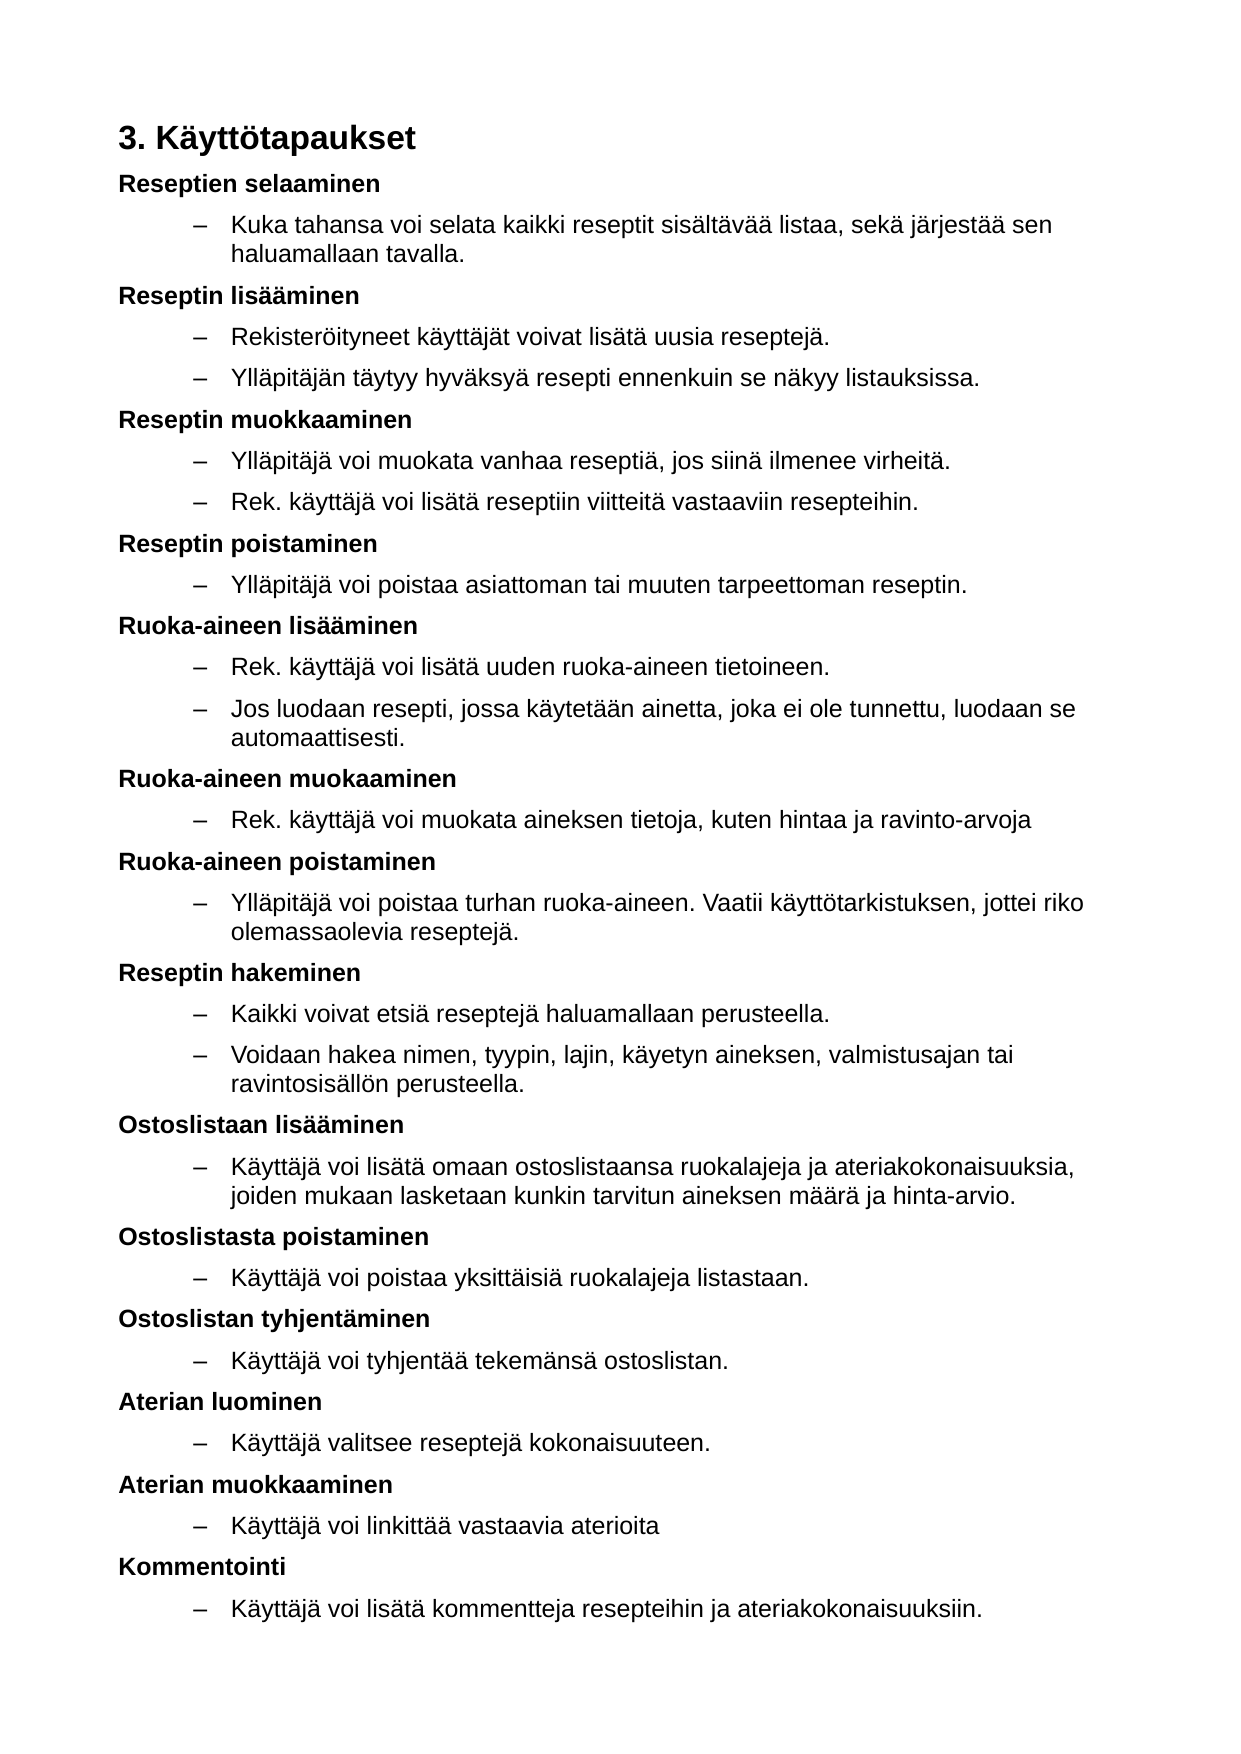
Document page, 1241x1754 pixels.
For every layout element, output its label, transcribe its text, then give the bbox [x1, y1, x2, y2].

list Kuka tahansa voi selata kaikki reseptit sisältävää listaa, sekä järjestää sen haluamallaan tavalla. [193, 211, 1122, 268]
list Rek. käyttäjä voi muokata aineksen tietoja, kuten hintaa ja ravinto-arvoja [193, 805, 1122, 834]
text Reseptin lisääminen [118, 281, 1122, 309]
text Reseptin hakeminen [118, 958, 1122, 987]
text Ruoka-aineen poistaminen [118, 846, 1122, 875]
list Rekisteröityneet käyttäjät voivat lisätä uusia reseptejä. [193, 322, 1122, 351]
list Käyttäjä voi tyhjentää tekemänsä ostoslistan. [193, 1346, 1122, 1374]
text Ostoslistan tyhjentäminen [118, 1304, 1122, 1333]
list Kaikki voivat etsiä reseptejä haluamallaan perusteella. [193, 999, 1122, 1028]
list Rek. käyttäjä voi lisätä reseptiin viitteitä vastaaviin resepteihin. [193, 487, 1122, 516]
text Aterian muokkaaminen [118, 1470, 1122, 1498]
text Ostoslistaan lisääminen [118, 1111, 1122, 1139]
text Ruoka-aineen lisääminen [118, 611, 1122, 640]
list Ylläpitäjä voi poistaa asiattoman tai muuten tarpeettoman reseptin. [193, 570, 1122, 599]
list Ylläpitäjä voi muokata vanhaa reseptiä, jos siinä ilmenee virheitä. [193, 446, 1122, 475]
text Reseptin muokkaaminen [118, 404, 1122, 433]
subtitle 3. Käyttötapaukset [118, 118, 1122, 157]
list Ylläpitäjän täytyy hyväksyä resepti ennenkuin se näkyy listauksissa. [193, 363, 1122, 392]
list Käyttäjä voi lisätä omaan ostoslistaansa ruokalajeja ja ateriakokonaisuuksia, joiden mukaan lasketaan kunkin tarvitun aineksen määrä ja hinta-arvio. [193, 1152, 1122, 1209]
list Käyttäjä voi poistaa yksittäisiä ruokalajeja listastaan. [193, 1263, 1122, 1292]
text Ostoslistasta poistaminen [118, 1222, 1122, 1251]
text Reseptien selaaminen [118, 169, 1122, 198]
text Reseptin poistaminen [118, 528, 1122, 557]
list Käyttäjä voi lisätä kommentteja resepteihin ja ateriakokonaisuuksiin. [193, 1593, 1122, 1622]
list Käyttäjä valitsee reseptejä kokonaisuuteen. [193, 1428, 1122, 1457]
text Ruoka-aineen muokaaminen [118, 764, 1122, 793]
list Käyttäjä voi linkittää vastaavia aterioita [193, 1511, 1122, 1540]
list Voidaan hakea nimen, tyypin, lajin, käyetyn aineksen, valmistusajan tai ravintosisällön perusteella. [193, 1040, 1122, 1098]
list Rek. käyttäjä voi lisätä uuden ruoka-aineen tietoineen. [193, 652, 1122, 681]
list Ylläpitäjä voi poistaa turhan ruoka-aineen. Vaatii käyttötarkistuksen, jottei riko olemassaolevia reseptejä. [193, 888, 1122, 945]
list Jos luodaan resepti, jossa käytetään ainetta, joka ei ole tunnettu, luodaan se automaattisesti. [193, 694, 1122, 751]
text Aterian luominen [118, 1387, 1122, 1416]
text Kommentointi [118, 1552, 1122, 1581]
